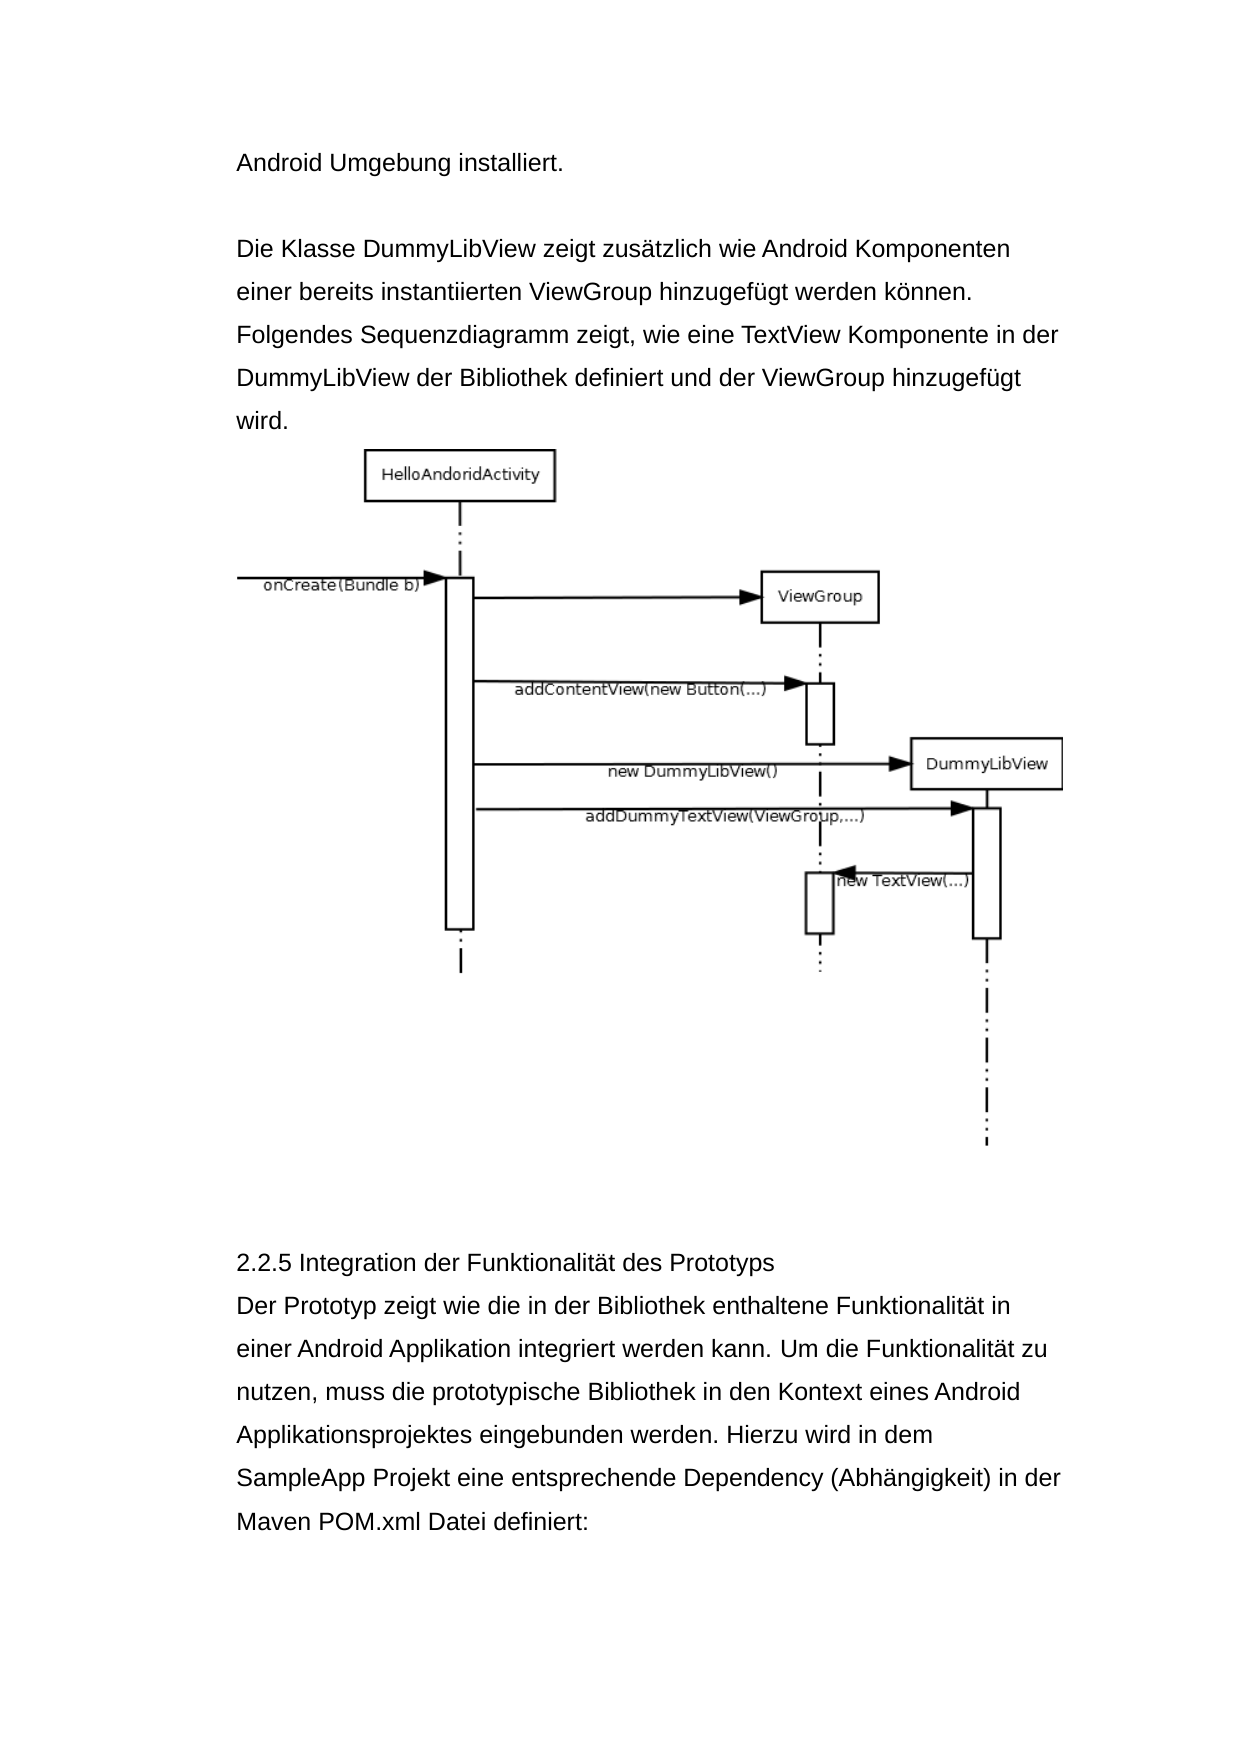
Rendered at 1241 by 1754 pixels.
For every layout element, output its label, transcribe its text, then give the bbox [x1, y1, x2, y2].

text 2.2.5 Integration der Funktionalität des Prototyps [236, 1248, 1063, 1276]
text Der Prototyp zeigt wie die in der Bibliothek enthaltene Funktionalität in einer Android Applikation integriert werden kann. Um die Funktionalität zu nutzen, muss die prototypische Bibliothek in den Kontext eines Android Applikationsprojektes eingebunden werden. Hierzu wird in dem SampleApp Projekt eine entsprechende Dependency (Abhängigkeit) in der Maven POM.xml Datei definiert: [236, 1291, 1063, 1535]
text Die Klasse DummyLibView zeigt zusätzlich wie Android Komponenten einer bereits instantiierten ViewGroup hinzugefügt werden können. Folgendes Sequenzdiagramm zeigt, wie eine TextView Komponente in der DummyLibView der Bibliothek definiert und der ViewGroup hinzugefügt wird. [236, 234, 1063, 435]
text Android Umgebung installiert. [236, 148, 1063, 176]
picture [236, 449, 1063, 1147]
